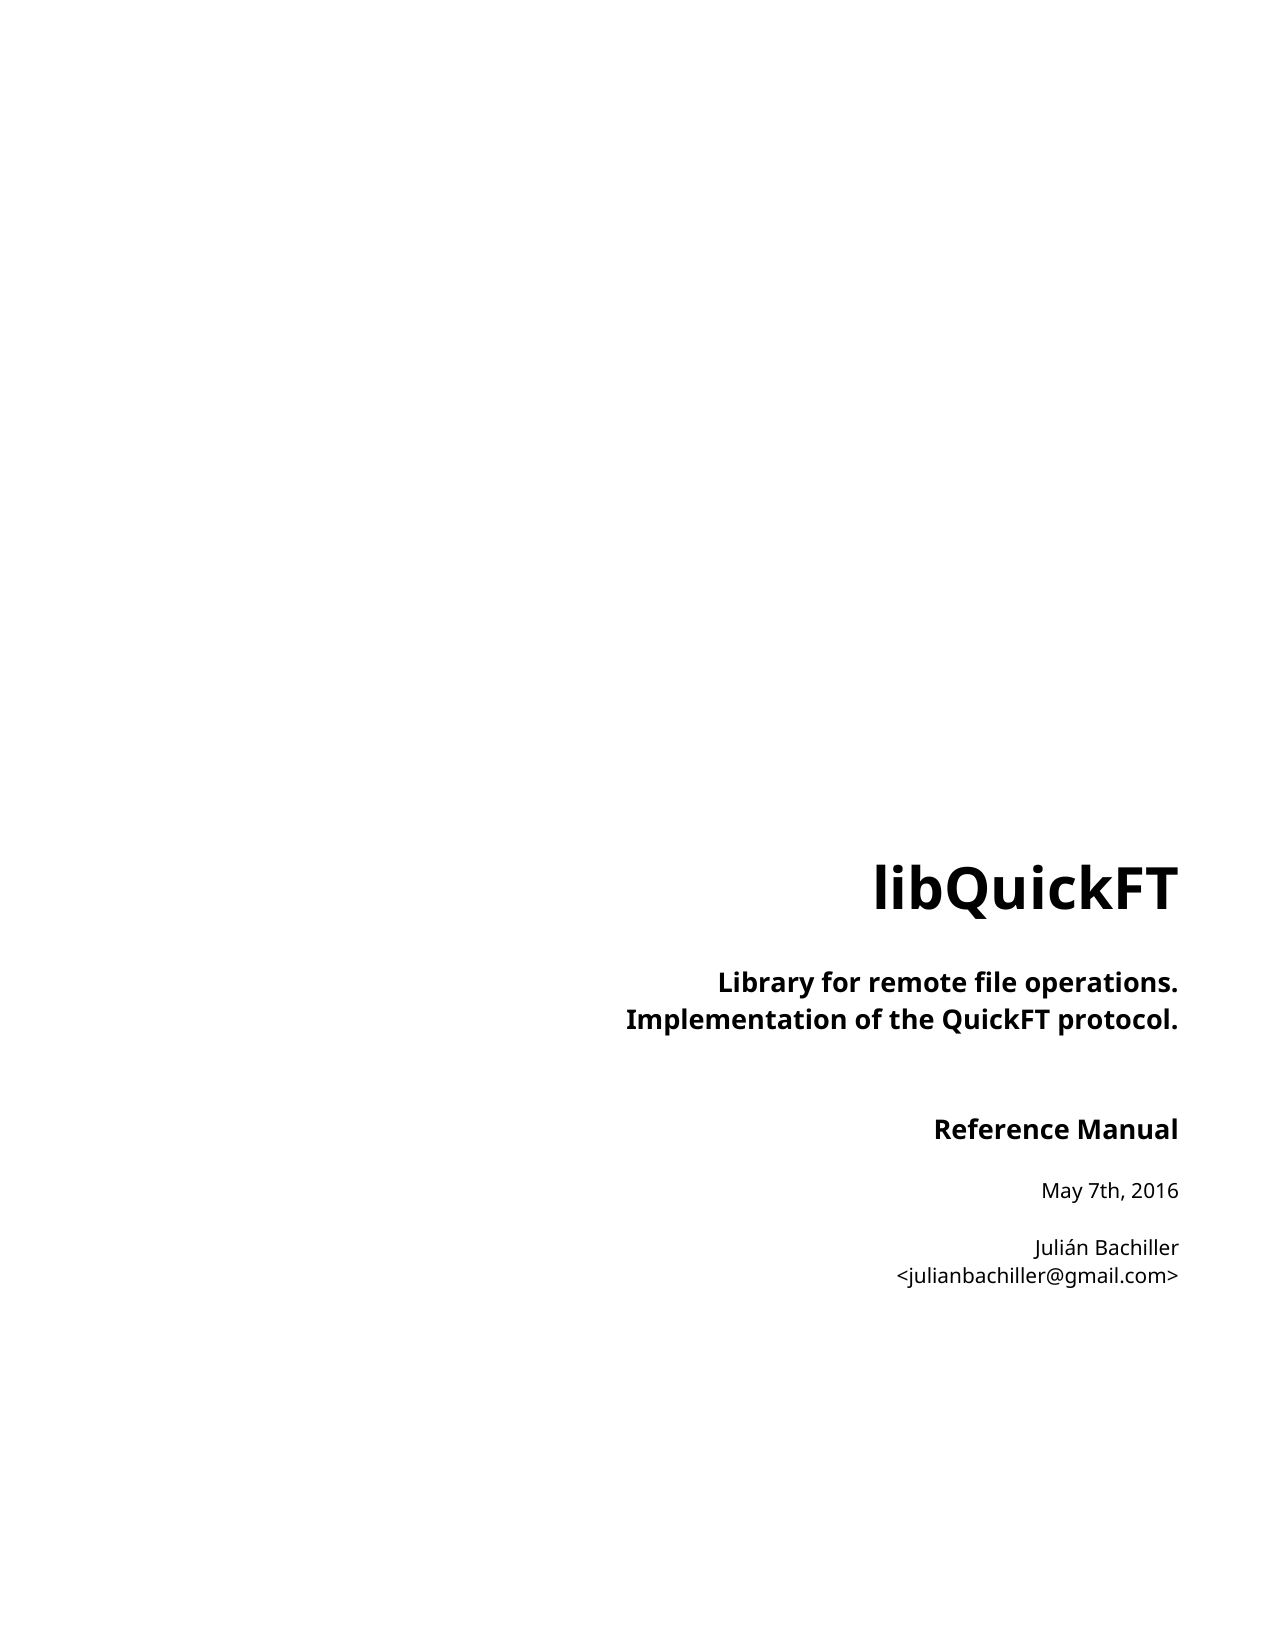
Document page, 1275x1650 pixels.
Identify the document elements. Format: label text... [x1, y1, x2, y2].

text Implementation of the QuickFT protocol. [112, 1000, 1179, 1037]
text libQuickFT [131, 847, 1179, 926]
text <julianbachiller@gmail.com> [112, 1261, 1179, 1290]
text Library for remote file operations. [112, 963, 1179, 1000]
text May 7th, 2016 [112, 1176, 1179, 1204]
text Reference Manual [112, 1111, 1179, 1148]
text Julián Bachiller [112, 1233, 1179, 1261]
